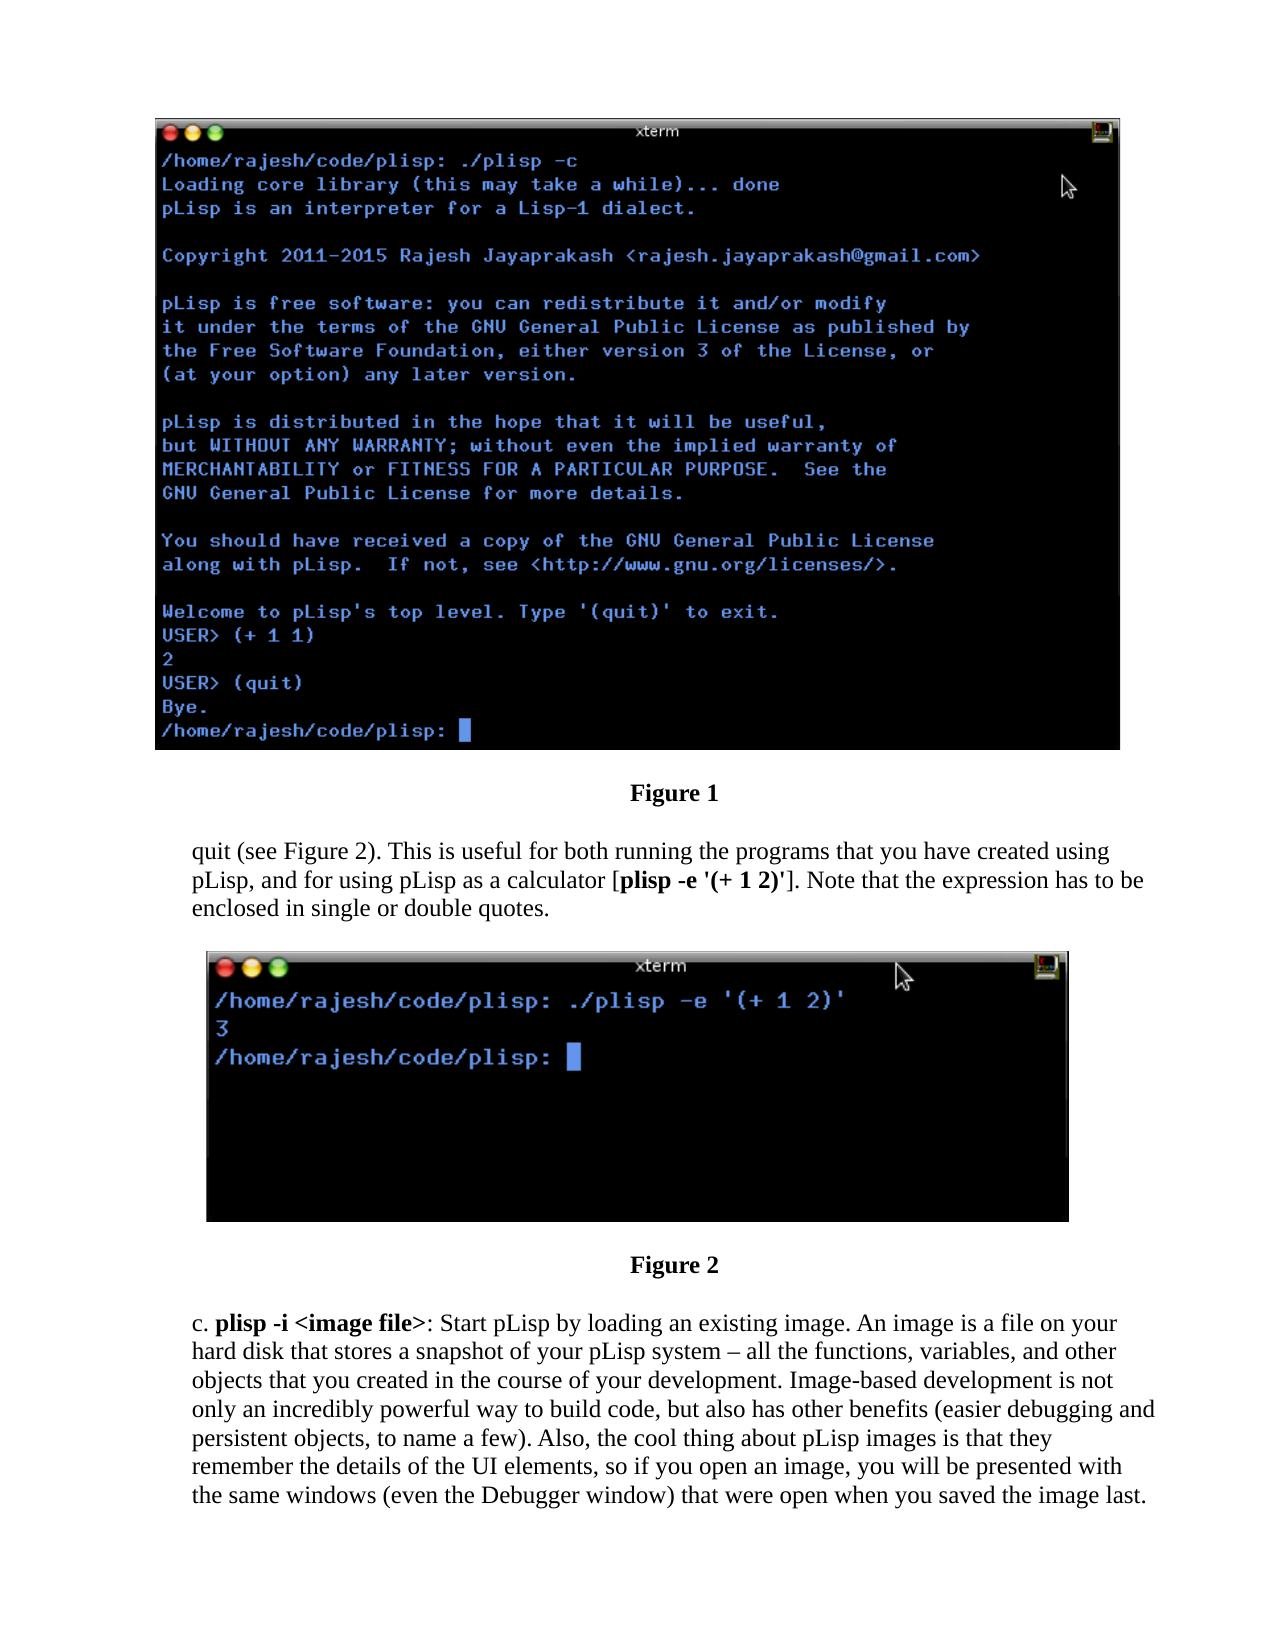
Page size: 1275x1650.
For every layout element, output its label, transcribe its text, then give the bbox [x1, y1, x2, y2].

text Figure 1 [192, 778, 1157, 807]
picture [206, 951, 1069, 1222]
picture [155, 118, 1121, 750]
text Figure 2 [192, 1250, 1157, 1279]
list quit (see Figure 2). This is useful for both running the programs that you have created using pLisp, and for using pLisp as a calculator [plisp -e '(+ 1 2)']. Note that the expression has to be enclosed in single or double quotes. [192, 836, 1157, 922]
text c. plisp -i <image file>: Start pLisp by loading an existing image. An image is a file on your hard disk that stores a snapshot of your pLisp system – all the functions, variables, and other objects that you created in the course of your development. Image-based development is not only an incredibly powerful way to build code, but also has other benefits (easier debugging and persistent objects, to name a few). Also, the cool thing about pLisp images is that they remember the details of the UI elements, so if you open an image, you will be presented with the same windows (even the Debugger window) that were open when you saved the image last. [192, 1308, 1157, 1509]
